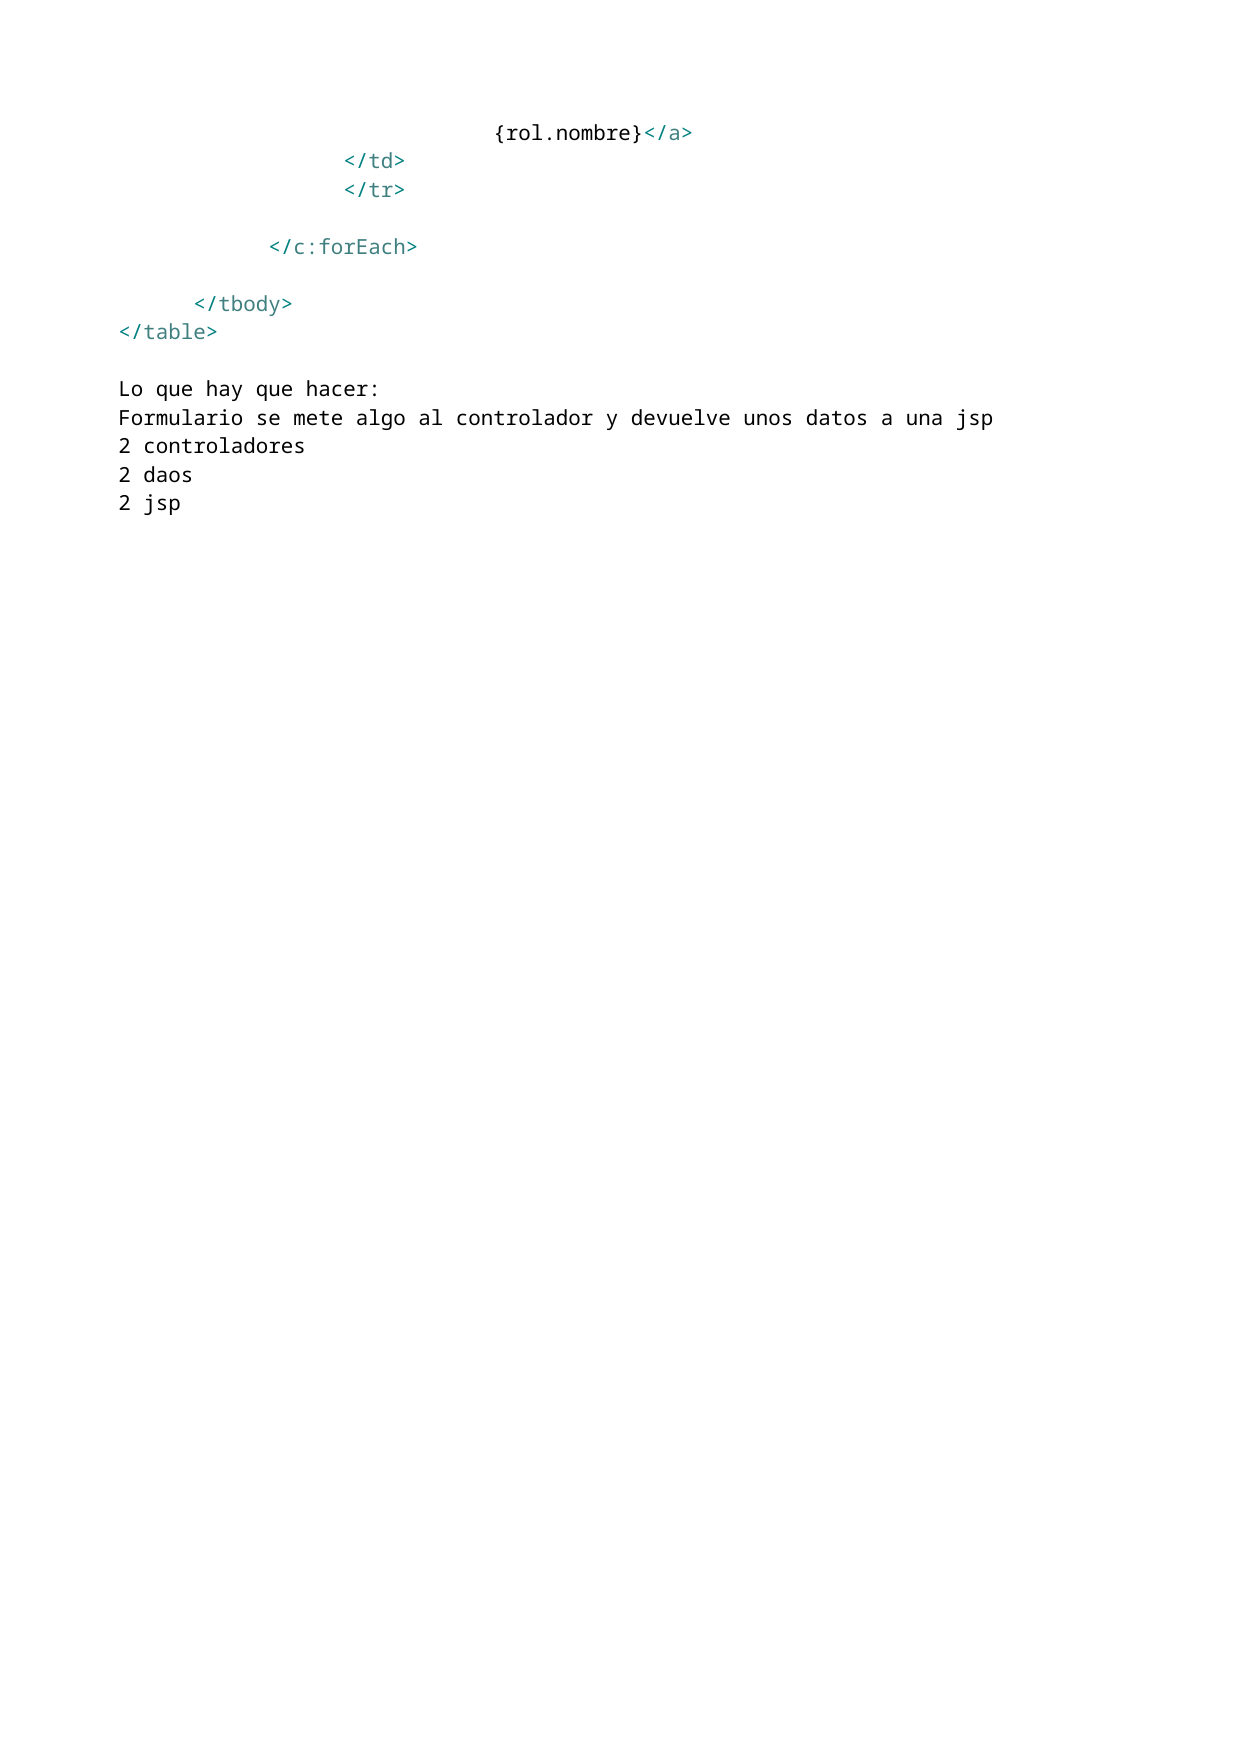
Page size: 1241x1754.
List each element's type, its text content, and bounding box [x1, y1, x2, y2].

text </tr> [118, 175, 1122, 203]
text Formulario se mete algo al controlador y devuelve unos datos a una jsp [118, 403, 1122, 431]
text </c:forEach> [118, 232, 1122, 260]
text 2 jsp [118, 488, 1122, 517]
text 2 daos [118, 460, 1122, 488]
text {rol.nombre}</a> [118, 118, 1122, 147]
text </table> [118, 317, 1122, 346]
text Lo que hay que hacer: [118, 374, 1122, 403]
text </tbody> [118, 289, 1122, 317]
text 2 controladores [118, 431, 1122, 460]
text </td> [118, 147, 1122, 175]
